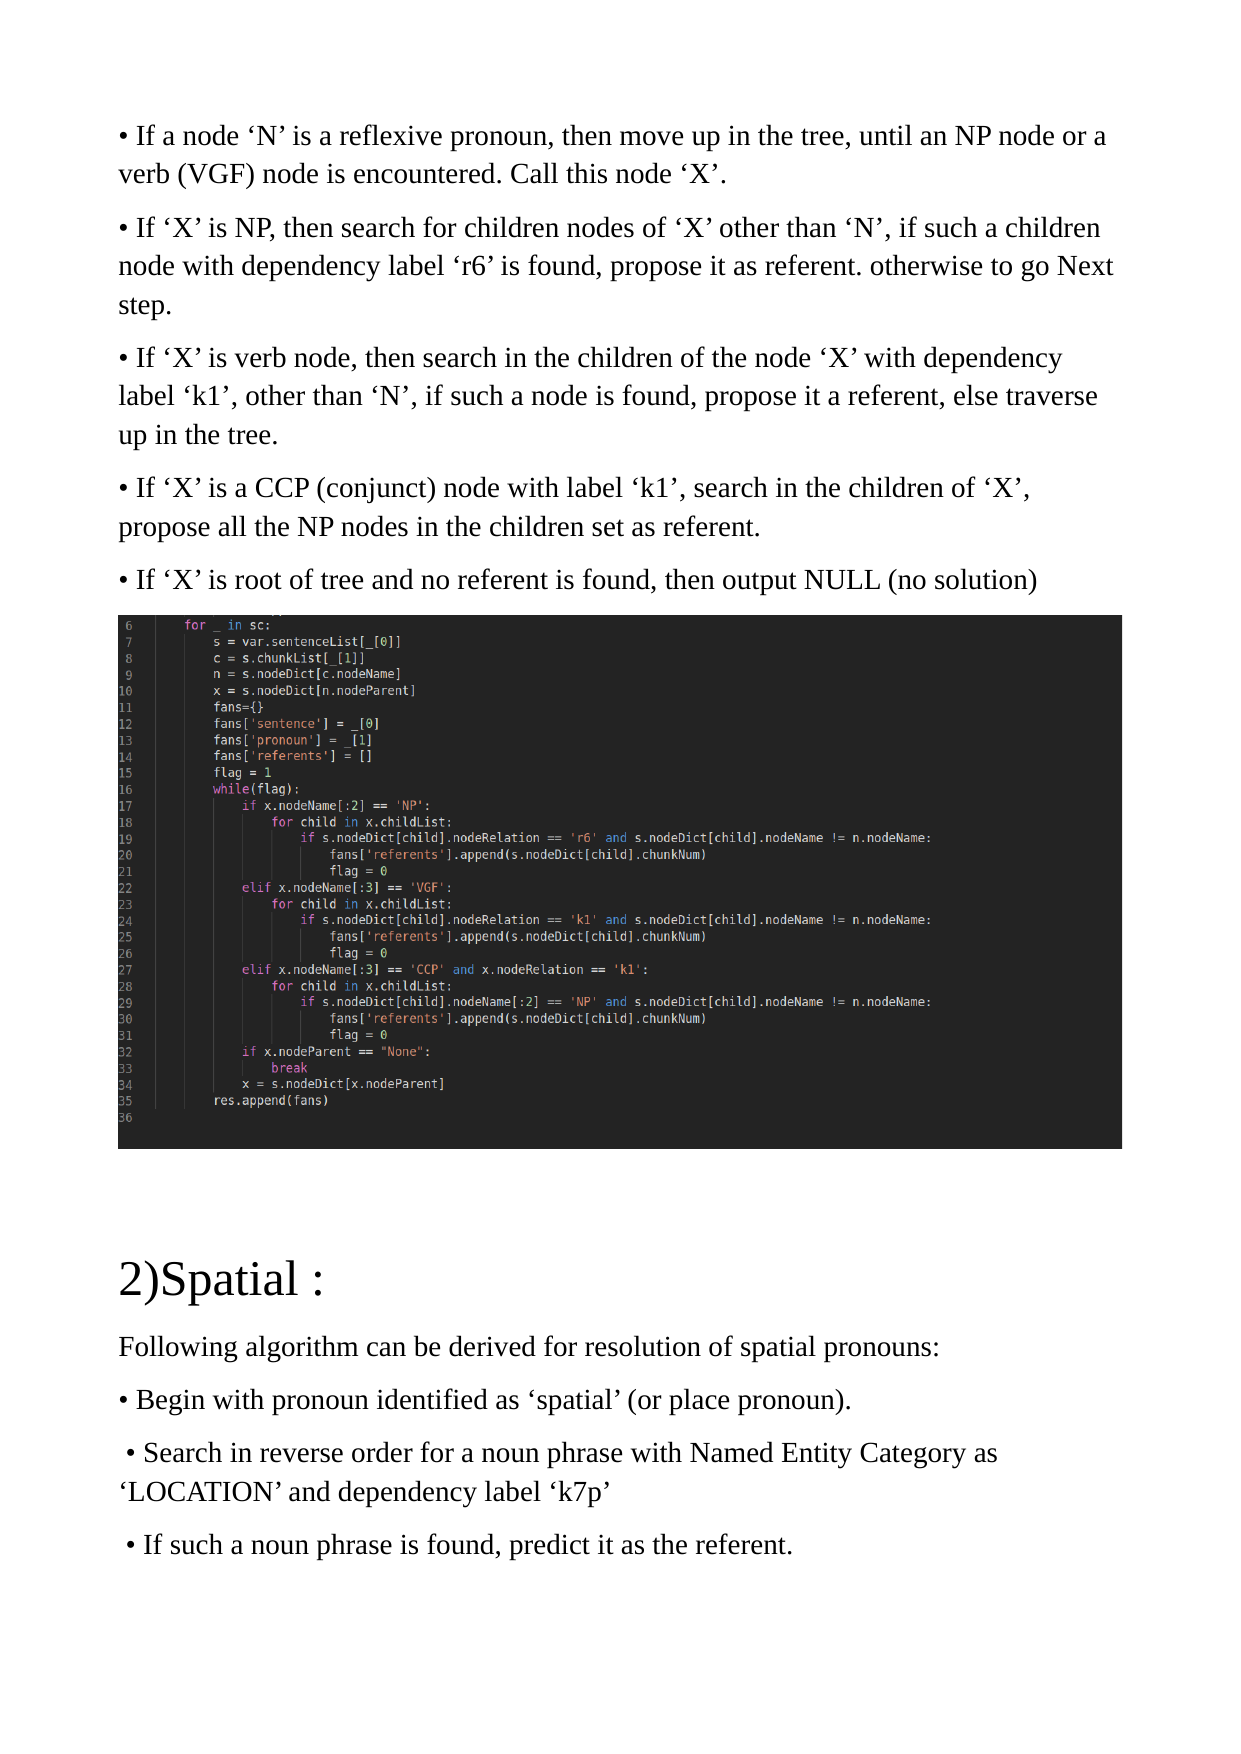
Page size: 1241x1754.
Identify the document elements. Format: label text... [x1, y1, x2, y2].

text • If ‘X’ is a CCP (conjunct) node with label ‘k1’, search in the children of ‘X’, propose all the NP nodes in the children set as referent. [118, 470, 1122, 542]
picture [118, 615, 1123, 1149]
text • If ‘X’ is root of tree and no referent is found, then output NULL (no solution) [118, 562, 1122, 595]
text • If ‘X’ is verb node, then search in the children of the node ‘X’ with dependency label ‘k1’, other than ‘N’, if such a node is found, propose it a referent, else traverse up in the tree. [118, 340, 1122, 451]
text • If ‘X’ is NP, then search for children nodes of ‘X’ other than ‘N’, if such a children node with dependency label ‘r6’ is found, propose it as referent. otherwise to go Next step. [118, 210, 1122, 320]
text • Search in reverse order for a noun phrase with Named Entity Category as ‘LOCATION’ and dependency label ‘k7p’ [118, 1435, 1122, 1507]
text 2)Spatial : [118, 1248, 1122, 1306]
text • If such a noun phrase is found, predict it as the referent. [118, 1527, 1122, 1560]
text Following algorithm can be derived for resolution of spatial pronouns: [118, 1329, 1122, 1362]
text • Begin with pronoun identified as ‘spatial’ (or place pronoun). [118, 1382, 1122, 1416]
text • If a node ‘N’ is a reflexive pronoun, then move up in the tree, until an NP node or a verb (VGF) node is encountered. Call this node ‘X’. [118, 118, 1122, 190]
